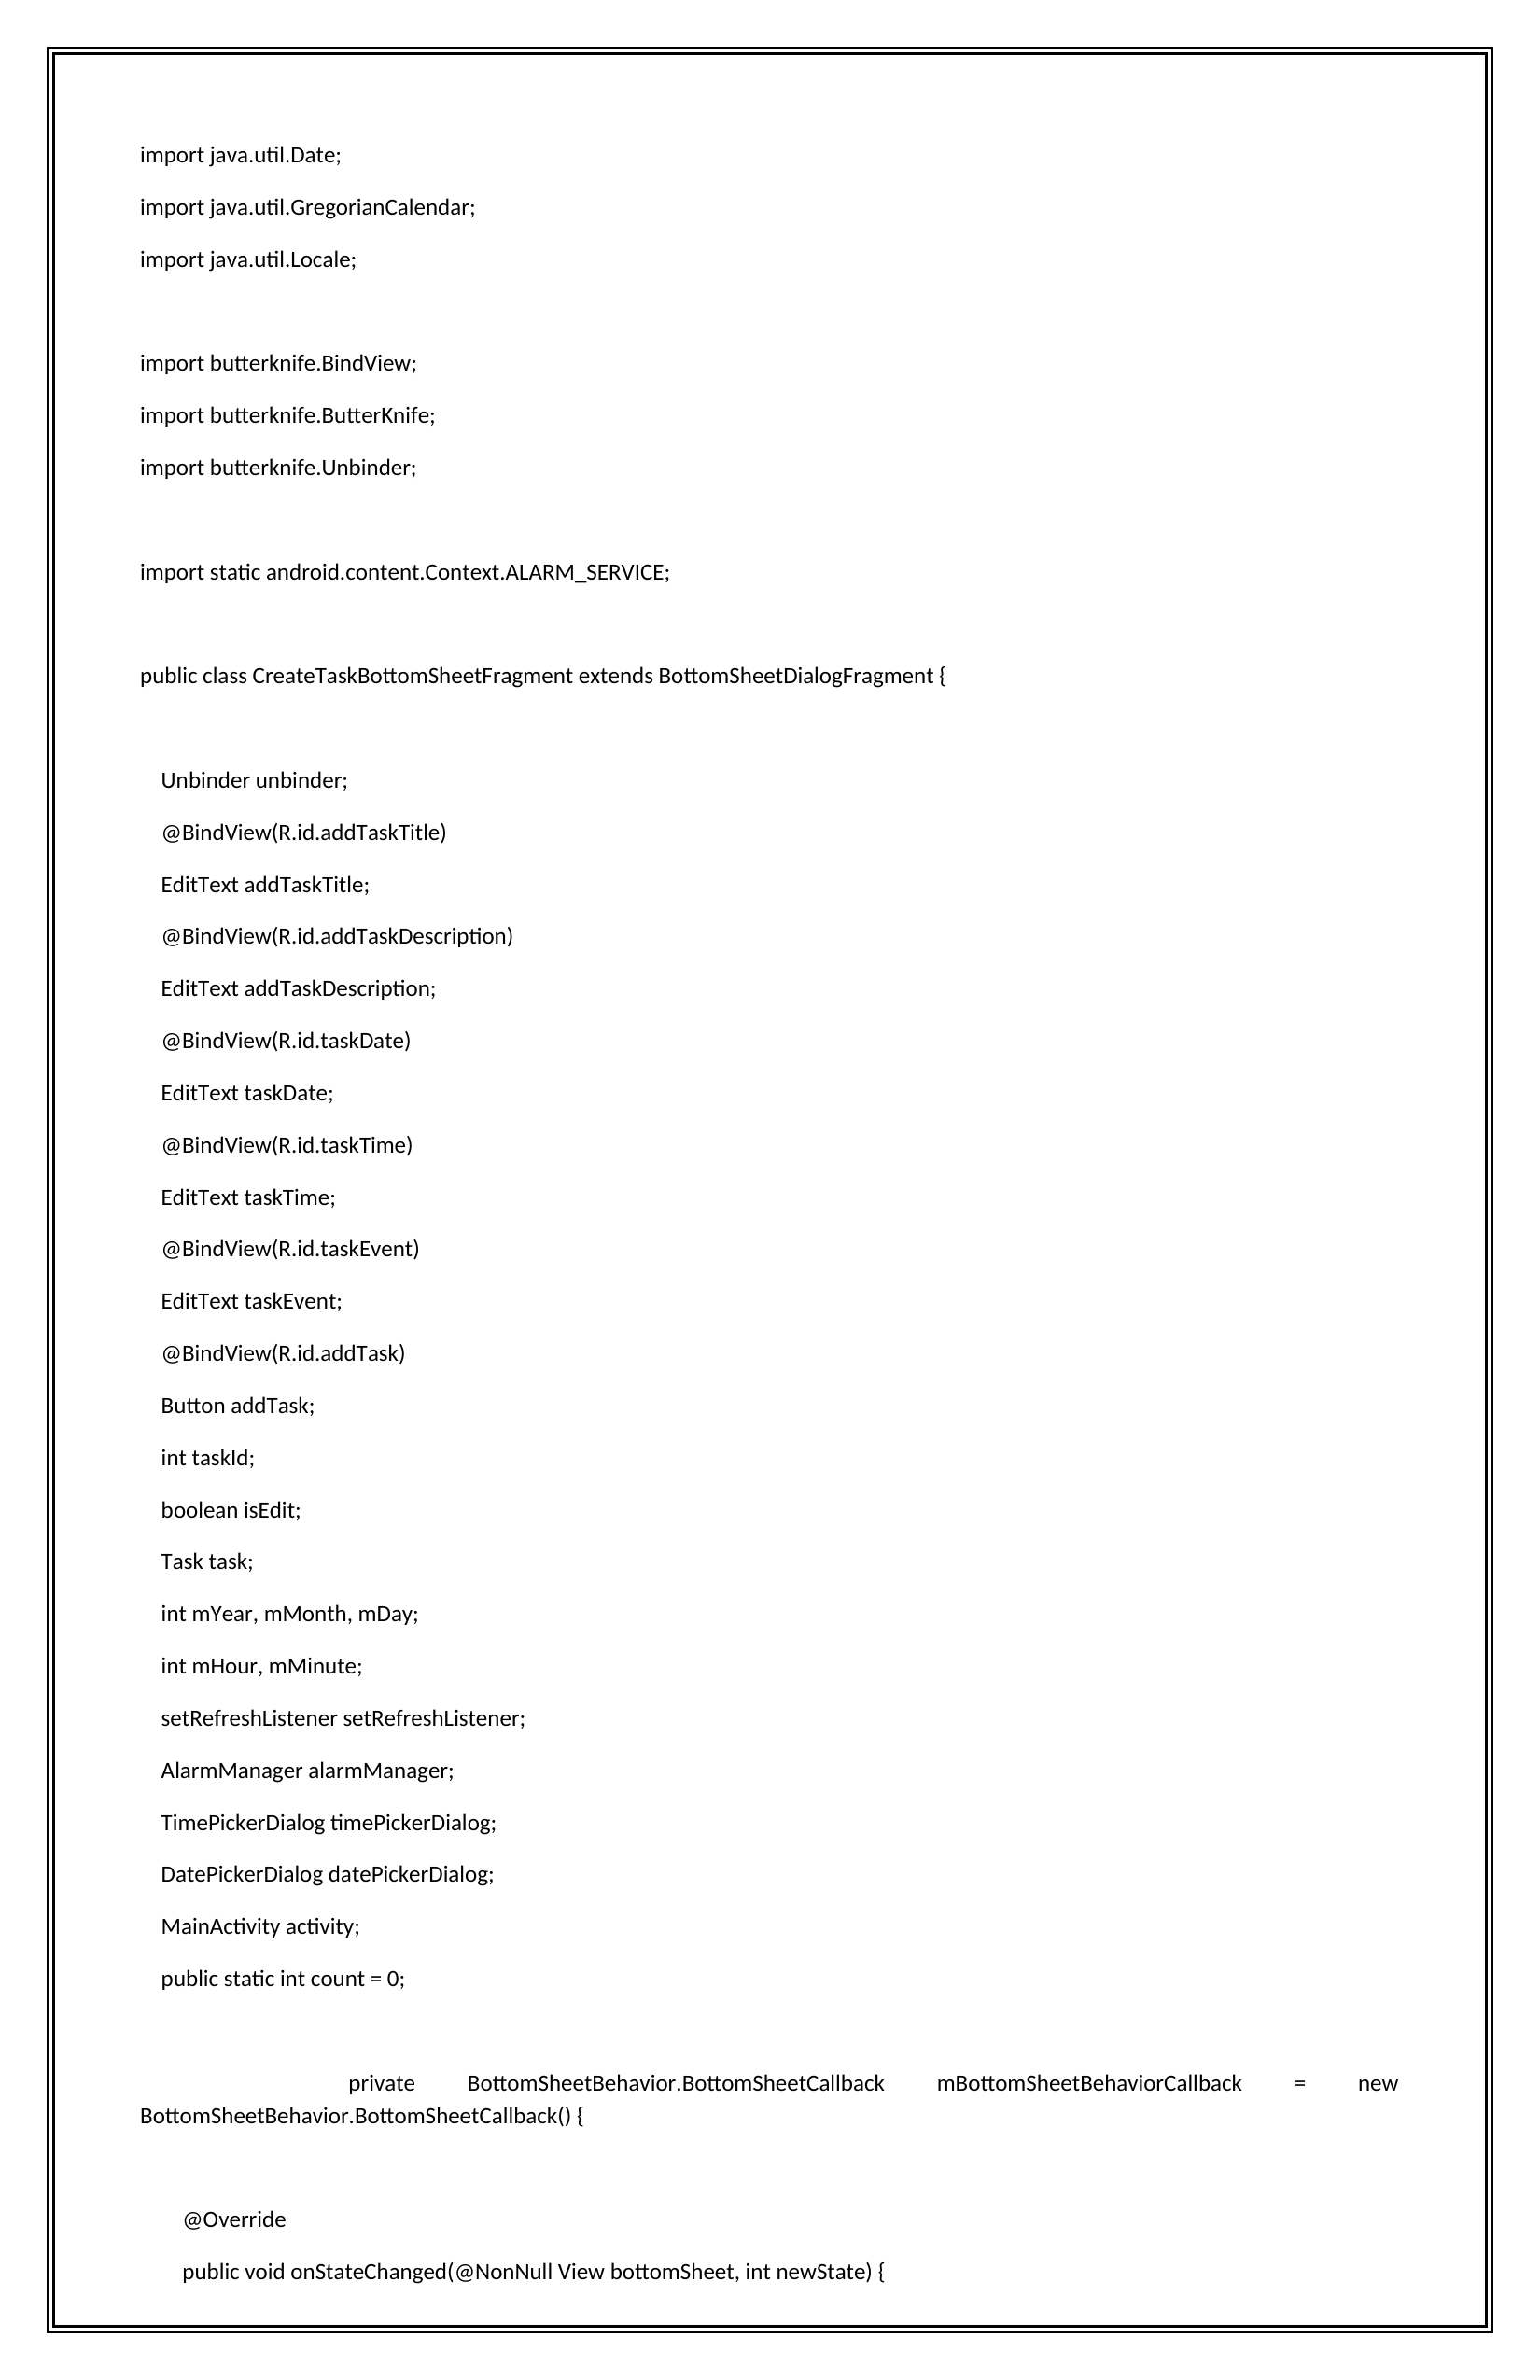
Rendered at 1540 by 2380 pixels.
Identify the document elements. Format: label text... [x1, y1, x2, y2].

text TimePickerDialog timePickerDialog; [140, 1808, 1400, 1836]
text import static android.content.Context.ALARM_SERVICE; [140, 557, 1400, 585]
text @BindView(R.id.addTask) [140, 1338, 1400, 1367]
text Button addTask; [140, 1391, 1400, 1420]
text import butterknife.ButterKnife; [140, 400, 1400, 429]
text import butterknife.Unbinder; [140, 453, 1400, 482]
text import java.util.Date; [140, 140, 1400, 169]
text public void onStateChanged(@NonNull View bottomSheet, int newState) { [140, 2257, 1400, 2286]
text @Override [140, 2205, 1400, 2233]
text EditText taskEvent; [140, 1286, 1400, 1315]
text DatePickerDialog datePickerDialog; [140, 1859, 1400, 1888]
text @BindView(R.id.addTaskTitle) [140, 818, 1400, 846]
text EditText taskTime; [140, 1183, 1400, 1211]
text int mHour, mMinute; [140, 1651, 1400, 1680]
text public static int count = 0; [140, 1964, 1400, 1993]
text public class CreateTaskBottomSheetFragment extends BottomSheetDialogFragment { [140, 661, 1400, 690]
text private BottomSheetBehavior.BottomSheetCallback mBottomSheetBehaviorCallback = new BottomSheetBehavior.BottomSheetCallback() { [140, 2068, 1400, 2129]
text int mYear, mMonth, mDay; [140, 1599, 1400, 1628]
text import butterknife.BindView; [140, 348, 1400, 377]
text AlarmManager alarmManager; [140, 1756, 1400, 1784]
text @BindView(R.id.taskEvent) [140, 1234, 1400, 1263]
text MainActivity activity; [140, 1911, 1400, 1940]
text EditText addTaskDescription; [140, 973, 1400, 1002]
text Task task; [140, 1547, 1400, 1575]
text boolean isEdit; [140, 1495, 1400, 1523]
text @BindView(R.id.taskTime) [140, 1130, 1400, 1158]
text setRefreshListener setRefreshListener; [140, 1703, 1400, 1732]
text int taskId; [140, 1443, 1400, 1471]
text EditText addTaskTitle; [140, 870, 1400, 898]
text @BindView(R.id.taskDate) [140, 1026, 1400, 1055]
text EditText taskDate; [140, 1078, 1400, 1107]
text @BindView(R.id.addTaskDescription) [140, 921, 1400, 950]
text import java.util.Locale; [140, 245, 1400, 273]
text Unbinder unbinder; [140, 765, 1400, 794]
text import java.util.GregorianCalendar; [140, 192, 1400, 220]
